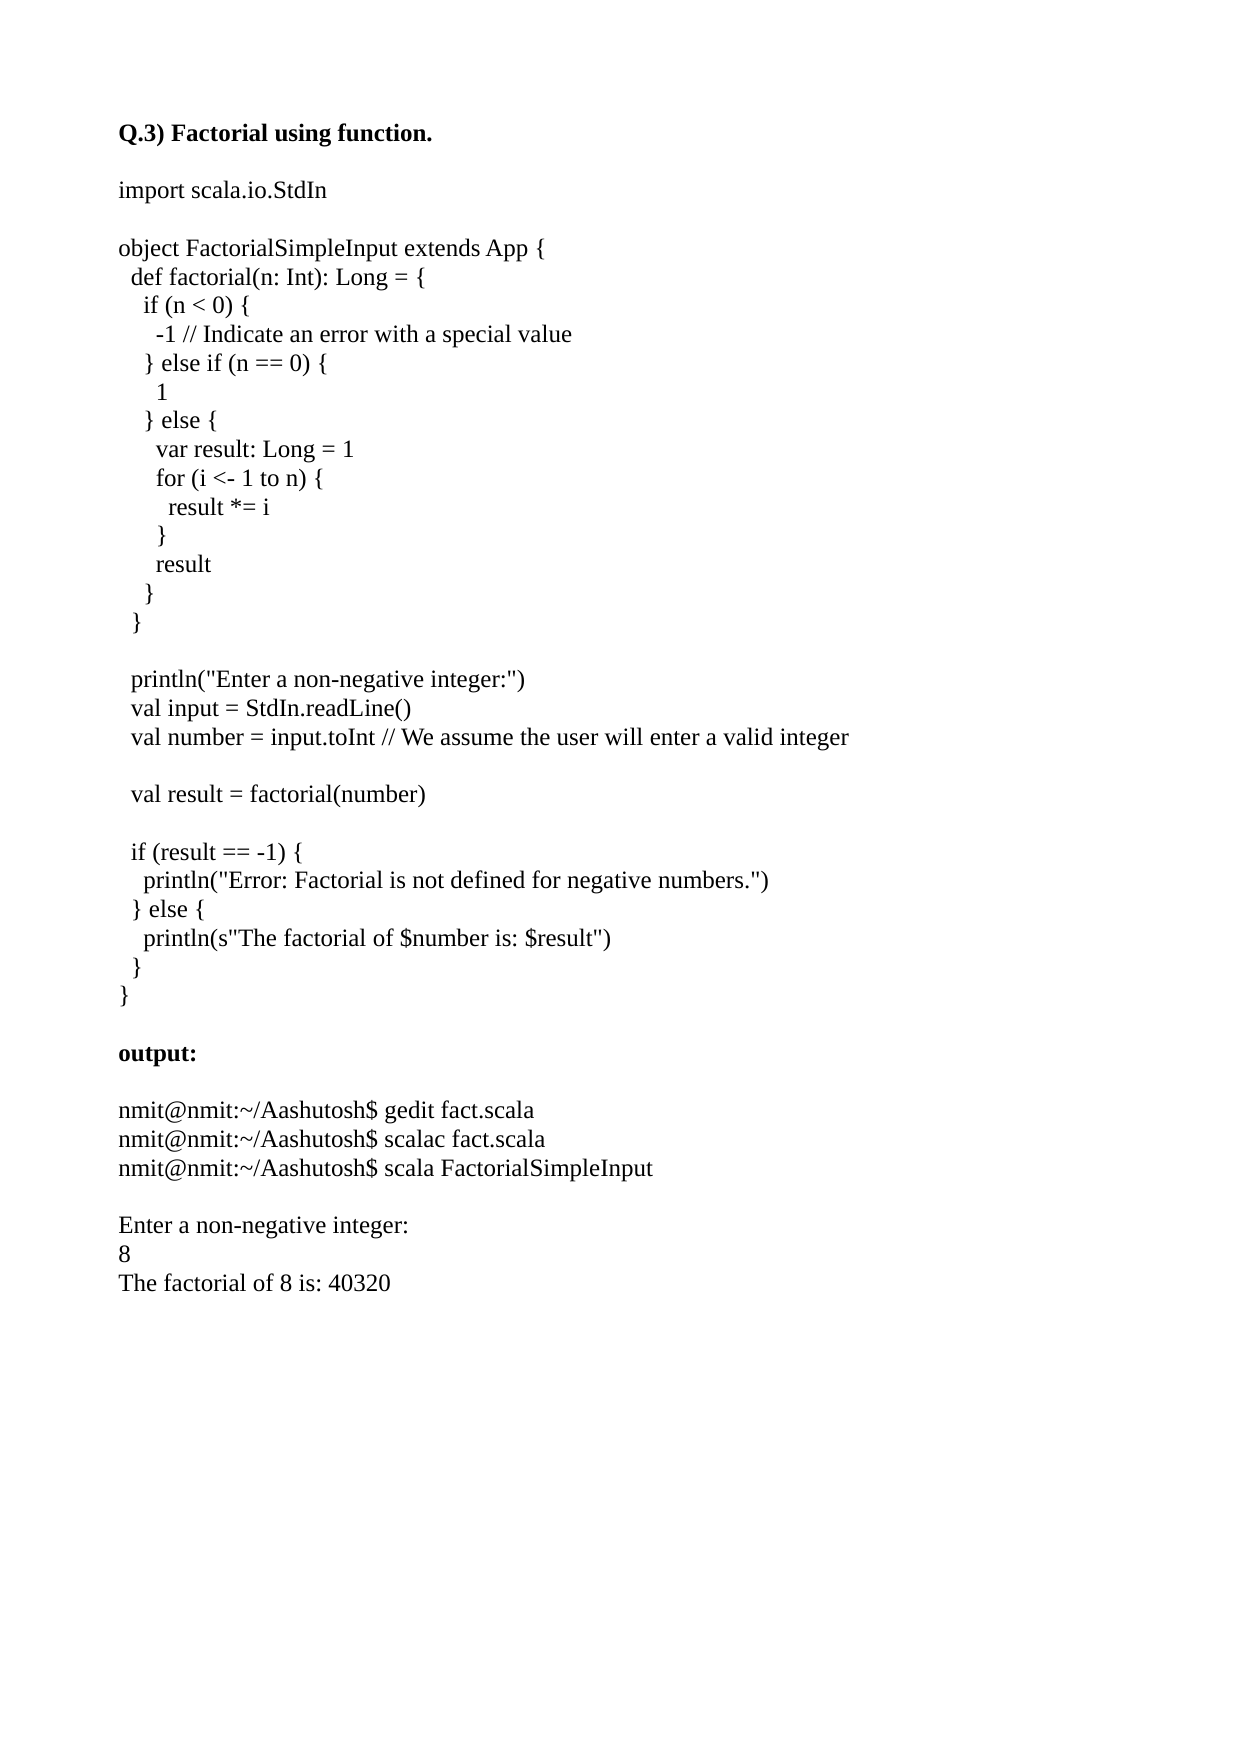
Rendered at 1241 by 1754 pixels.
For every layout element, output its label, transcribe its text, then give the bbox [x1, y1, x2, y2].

text object FactorialSimpleInput extends App { [118, 233, 1122, 262]
text val number = input.toInt // We assume the user will enter a valid integer [118, 722, 1122, 751]
text } [118, 578, 1122, 607]
text The factorial of 8 is: 40320 [118, 1268, 1122, 1297]
text } else if (n == 0) { [118, 348, 1122, 377]
text for (i <- 1 to n) { [118, 463, 1122, 492]
text println("Error: Factorial is not defined for negative numbers.") [118, 866, 1122, 894]
text println("Enter a non-negative integer:") [118, 664, 1122, 693]
text import scala.io.StdIn [118, 176, 1122, 204]
text nmit@nmit:~/Aashutosh$ scalac fact.scala [118, 1124, 1122, 1153]
text } [118, 981, 1122, 1009]
text -1 // Indicate an error with a special value [118, 319, 1122, 348]
text } [118, 952, 1122, 981]
text result [118, 549, 1122, 578]
text Enter a non-negative integer: [118, 1211, 1122, 1239]
text } else { [118, 406, 1122, 434]
text println(s"The factorial of $number is: $result") [118, 923, 1122, 952]
text } [118, 607, 1122, 636]
text } [118, 521, 1122, 549]
text Q.3) Factorial using function. [118, 118, 1122, 147]
text val result = factorial(number) [118, 779, 1122, 808]
text nmit@nmit:~/Aashutosh$ scala FactorialSimpleInput [118, 1153, 1122, 1182]
text if (n < 0) { [118, 291, 1122, 319]
text result *= i [118, 492, 1122, 521]
text output: [118, 1038, 1122, 1067]
text } else { [118, 894, 1122, 923]
text var result: Long = 1 [118, 434, 1122, 463]
text def factorial(n: Int): Long = { [118, 262, 1122, 291]
text nmit@nmit:~/Aashutosh$ gedit fact.scala [118, 1096, 1122, 1124]
text 1 [118, 377, 1122, 406]
text if (result == -1) { [118, 837, 1122, 866]
text 8 [118, 1239, 1122, 1268]
text val input = StdIn.readLine() [118, 693, 1122, 722]
